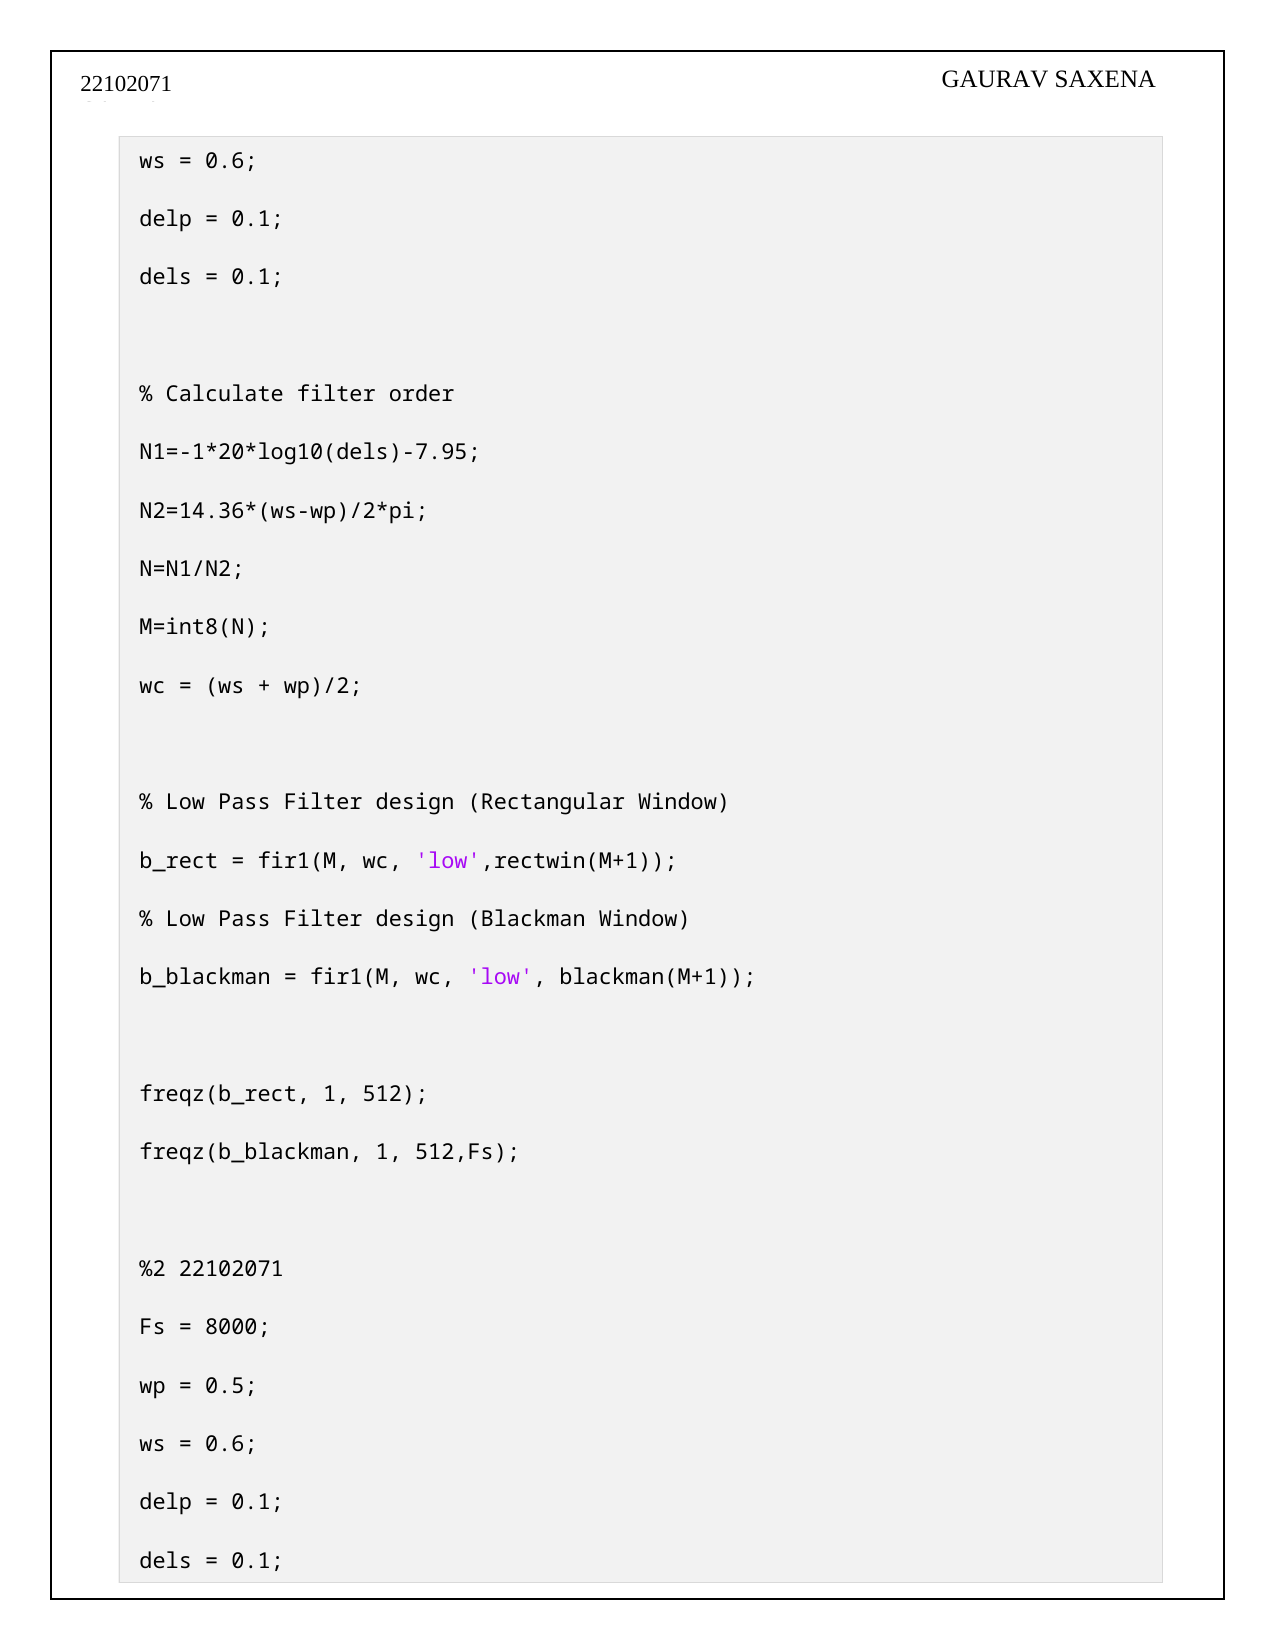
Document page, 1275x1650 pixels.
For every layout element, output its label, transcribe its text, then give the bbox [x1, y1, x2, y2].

text freqz(b_blackman, 1, 512,Fs); [120, 1128, 1162, 1166]
text b_blackman = fir1(M, wc, 'low', blackman(M+1)); [120, 953, 1162, 991]
text N=N1/N2; [120, 544, 1162, 582]
text Fs = 8000; [120, 1303, 1162, 1341]
text M=int8(N); [120, 603, 1162, 641]
text wp = 0.5; [120, 1361, 1162, 1399]
text %2 22102071 [120, 1244, 1162, 1282]
text delp = 0.1; [120, 1478, 1162, 1516]
text % Low Pass Filter design (Blackman Window) [120, 894, 1162, 932]
text % Calculate filter order [120, 369, 1162, 407]
text ws = 0.6; [120, 1419, 1162, 1457]
text % Low Pass Filter design (Rectangular Window) [120, 778, 1162, 816]
text dels = 0.1; [120, 253, 1162, 291]
text N1=-1*20*log10(dels)-7.95; [120, 428, 1162, 466]
text N2=14.36*(ws-wp)/2*pi; [120, 486, 1162, 524]
text wc = (ws + wp)/2; [120, 661, 1162, 699]
text freqz(b_rect, 1, 512); [120, 1069, 1162, 1107]
text dels = 0.1; [120, 1536, 1162, 1582]
text delp = 0.1; [120, 194, 1162, 232]
text b_rect = fir1(M, wc, 'low',rectwin(M+1)); [120, 836, 1162, 874]
text ws = 0.6; [120, 137, 1162, 174]
